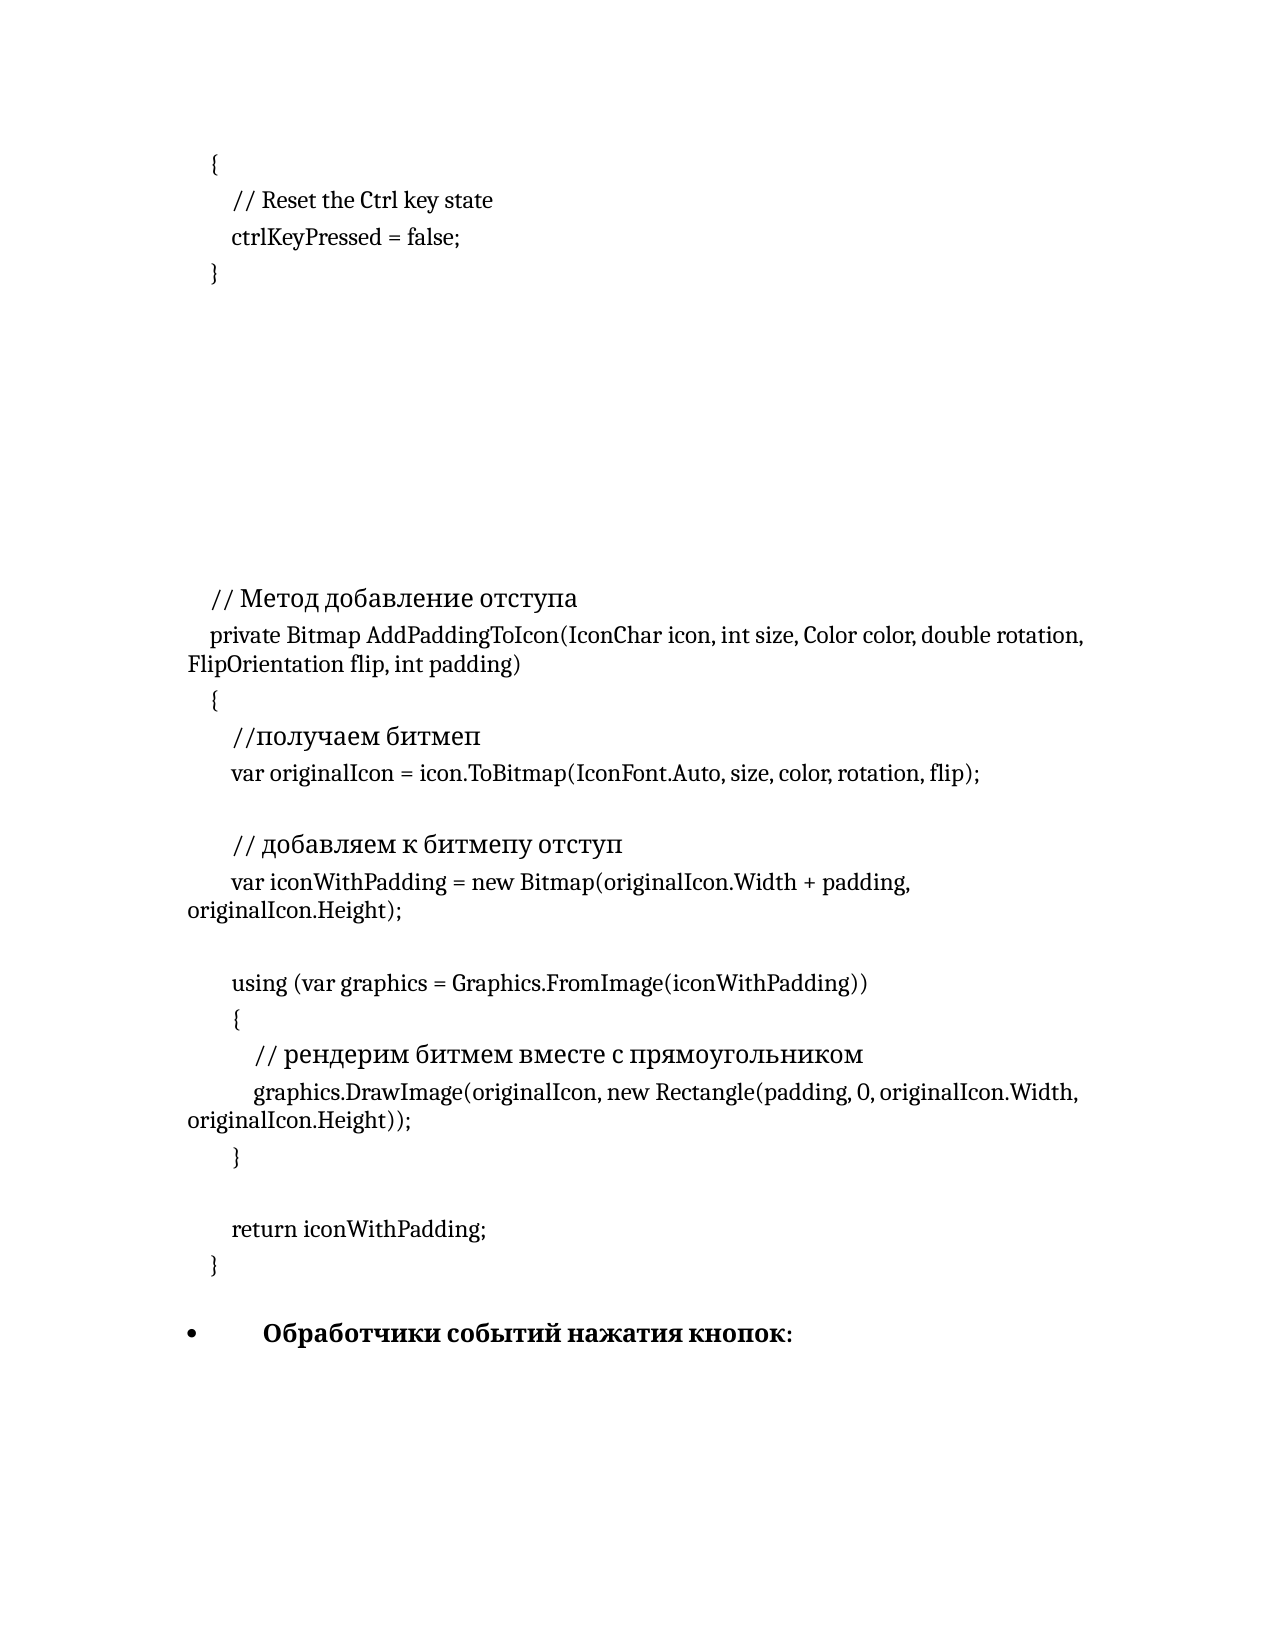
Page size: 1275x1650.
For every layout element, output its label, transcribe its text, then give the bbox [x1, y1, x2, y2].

text return iconWithPadding; [187, 1215, 1087, 1244]
text using (var graphics = Graphics.FromImage(iconWithPadding)) [187, 969, 1087, 997]
text // добавляем к битмепу отступ [187, 831, 1087, 860]
text { [187, 1005, 1087, 1034]
text } [187, 259, 1087, 287]
text ctrlKeyPressed = false; [187, 222, 1087, 251]
text private Bitmap AddPaddingToIcon(IconChar icon, int size, Color color, double rotation, FlipOrientation flip, int padding) [187, 621, 1087, 679]
text { [187, 686, 1087, 715]
text // Метод добавление отступа [187, 585, 1087, 614]
text // Reset the Ctrl key state [187, 186, 1087, 215]
text } [187, 1142, 1087, 1171]
text //получаем битмеп [187, 722, 1087, 751]
text // рендерим битмем вместе с прямоугольником [187, 1041, 1087, 1070]
text var originalIcon = icon.ToBitmap(IconFont.Auto, size, color, rotation, flip); [187, 759, 1087, 787]
list Обработчики событий нажатия кнопок: [187, 1320, 1087, 1349]
text { [187, 150, 1087, 179]
text graphics.DrawImage(originalIcon, new Rectangle(padding, 0, originalIcon.Width, originalIcon.Height)); [187, 1077, 1087, 1135]
text var iconWithPadding = new Bitmap(originalIcon.Width + padding, originalIcon.Height); [187, 867, 1087, 925]
text } [187, 1251, 1087, 1280]
